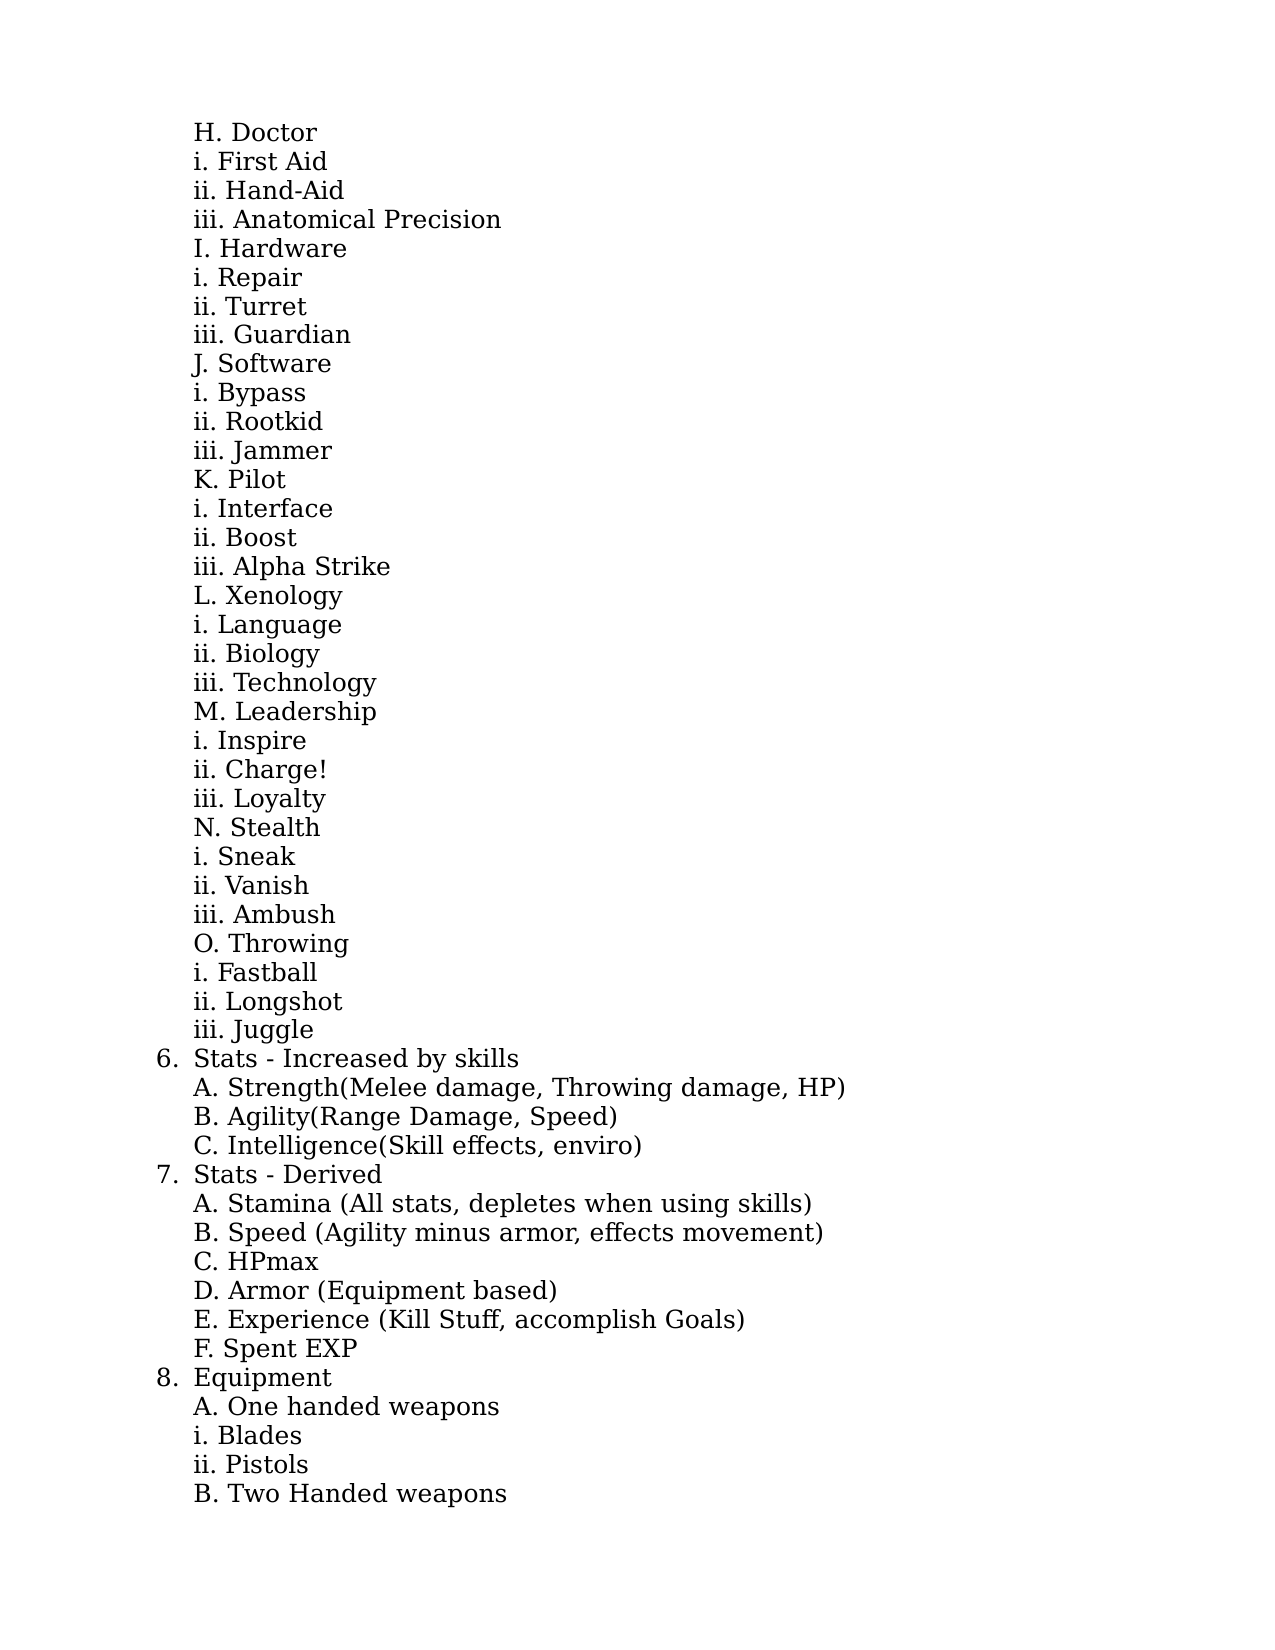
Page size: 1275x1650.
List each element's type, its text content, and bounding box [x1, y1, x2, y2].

list iii. Juggle [156, 1016, 1157, 1045]
list J. Software [156, 350, 1157, 379]
list D. Armor (Equipment based) [156, 1276, 1157, 1305]
list B. Agility(Range Damage, Speed) [156, 1103, 1157, 1132]
list I. Hardware [156, 234, 1157, 263]
list ii. Biology [156, 639, 1157, 668]
list ii. Turret [156, 292, 1157, 321]
list B. Speed (Agility minus armor, effects movement) [156, 1218, 1157, 1247]
list iii. Jammer [156, 437, 1157, 466]
list iii. Ambush [156, 900, 1157, 929]
list E. Experience (Kill Stuff, accomplish Goals) [156, 1305, 1157, 1334]
list C. HPmax [156, 1247, 1157, 1276]
list ii. Longshot [156, 987, 1157, 1016]
list i. Language [156, 610, 1157, 639]
list A. Strength(Melee damage, Throwing damage, HP) [156, 1074, 1157, 1103]
list Stats - Derived [156, 1161, 1157, 1189]
list i. Repair [156, 263, 1157, 292]
list A. One handed weapons [156, 1392, 1157, 1421]
list A. Stamina (All stats, depletes when using skills) [156, 1189, 1157, 1218]
list i. Blades [156, 1421, 1157, 1450]
list i. Sneak [156, 842, 1157, 871]
list M. Leadership [156, 697, 1157, 726]
list ii. Charge! [156, 755, 1157, 784]
list ii. Vanish [156, 871, 1157, 900]
list ii. Hand-Aid [156, 176, 1157, 205]
list K. Pilot [156, 466, 1157, 494]
list i. Bypass [156, 379, 1157, 408]
list iii. Technology [156, 668, 1157, 697]
list i. Fastball [156, 958, 1157, 987]
list L. Xenology [156, 581, 1157, 610]
list O. Throwing [156, 929, 1157, 958]
list i. First Aid [156, 147, 1157, 176]
list iii. Alpha Strike [156, 552, 1157, 581]
list B. Two Handed weapons [156, 1479, 1157, 1508]
list F. Spent EXP [156, 1334, 1157, 1363]
list i. Interface [156, 494, 1157, 523]
list C. Intelligence(Skill effects, enviro) [156, 1132, 1157, 1161]
list iii. Anatomical Precision [156, 205, 1157, 234]
list ii. Boost [156, 523, 1157, 552]
list iii. Loyalty [156, 784, 1157, 813]
list N. Stealth [156, 813, 1157, 842]
list H. Doctor [156, 118, 1157, 147]
list iii. Guardian [156, 321, 1157, 350]
list i. Inspire [156, 726, 1157, 755]
list Equipment [156, 1363, 1157, 1392]
list ii. Rootkid [156, 408, 1157, 437]
list Stats - Increased by skills [156, 1045, 1157, 1074]
list ii. Pistols [156, 1450, 1157, 1479]
